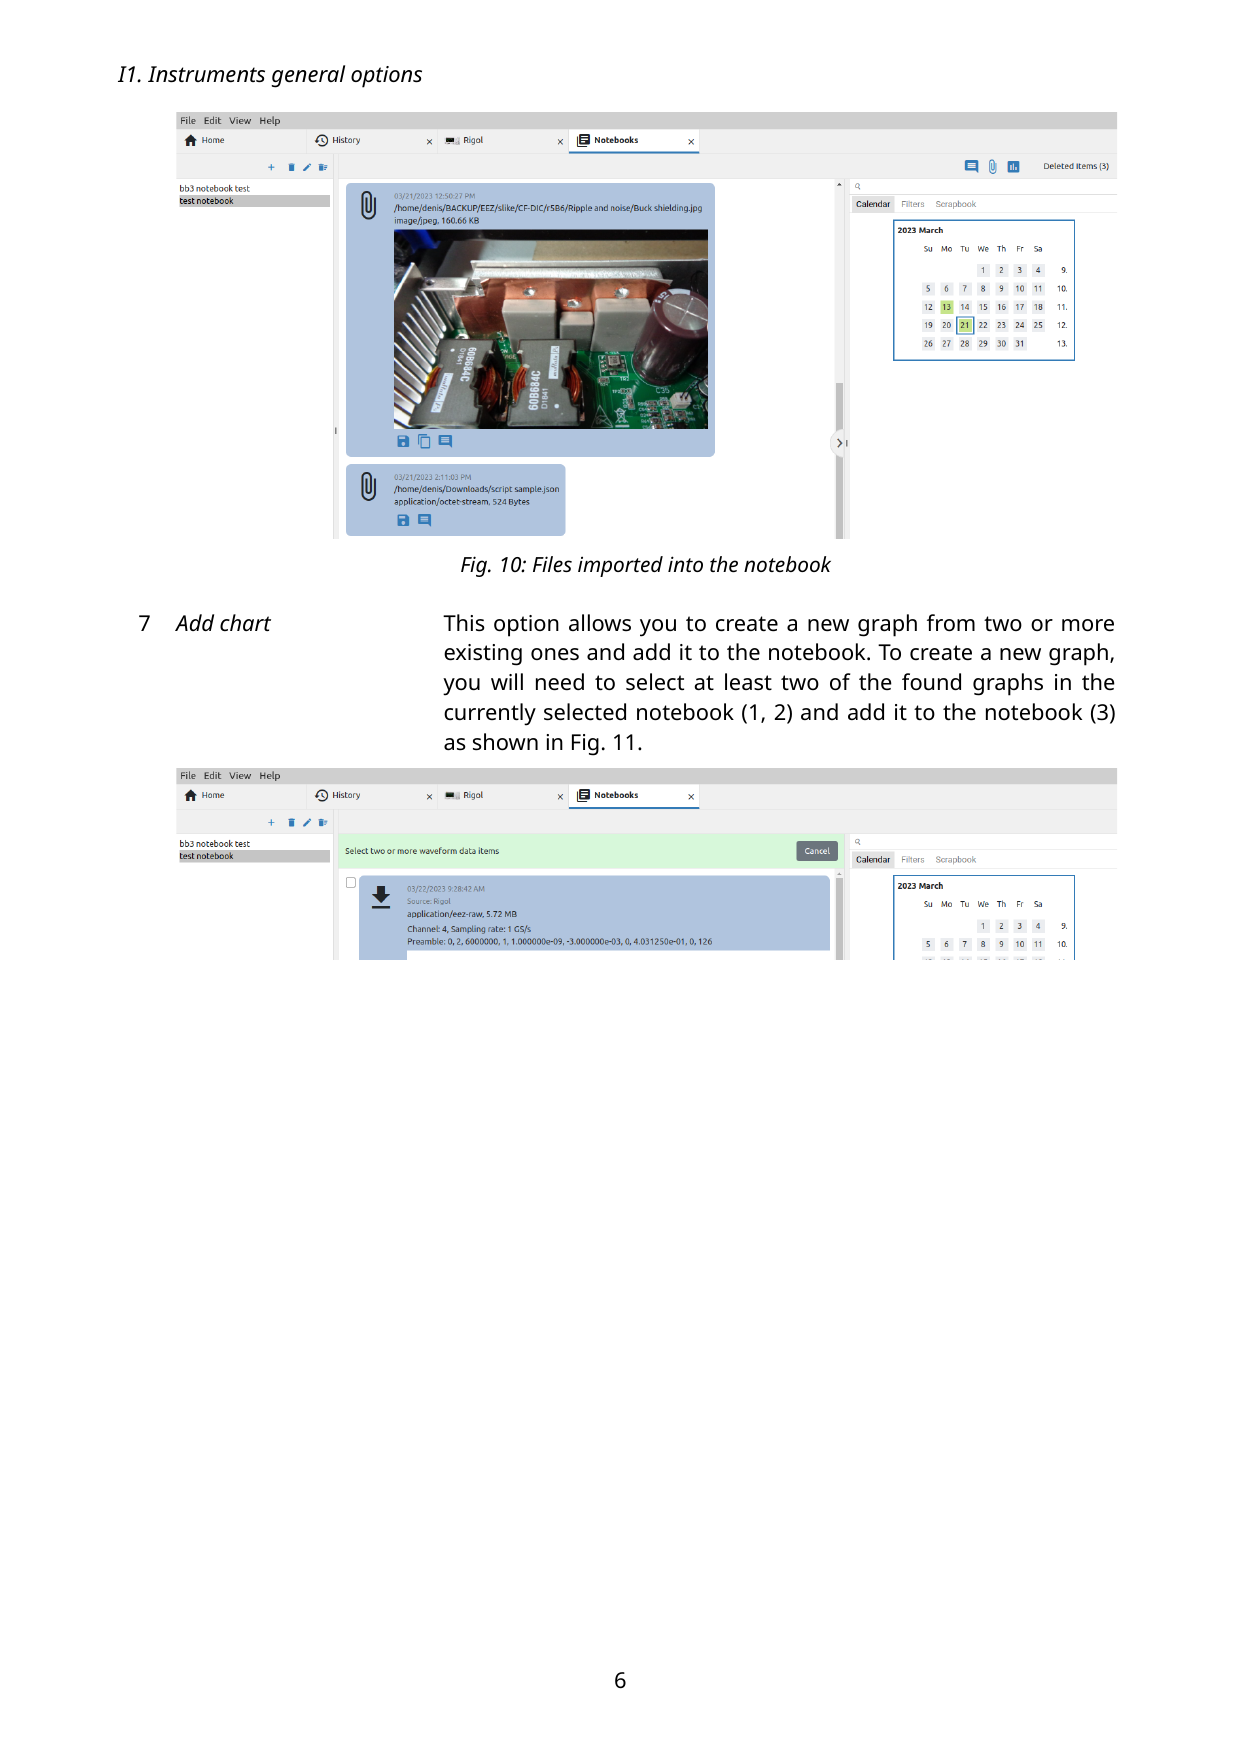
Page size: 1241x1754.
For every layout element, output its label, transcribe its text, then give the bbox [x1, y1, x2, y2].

picture [176, 112, 1118, 539]
table_cell [171, 762, 1123, 996]
table_cell [118, 107, 171, 602]
table_cell This option allows you to create a new graph from two or more existing ones and add it to the notebook. To create a new graph, you will need to select at least two of the found graphs in the currently selected notebook (1, 2) and add it to the notebook (3) as shown in Fig. 11. [438, 602, 1123, 762]
table_cell [118, 762, 171, 996]
picture [176, 768, 1118, 960]
table_cell [171, 107, 1123, 602]
table_cell Add chart [171, 602, 438, 762]
table_cell 7 [118, 602, 171, 762]
